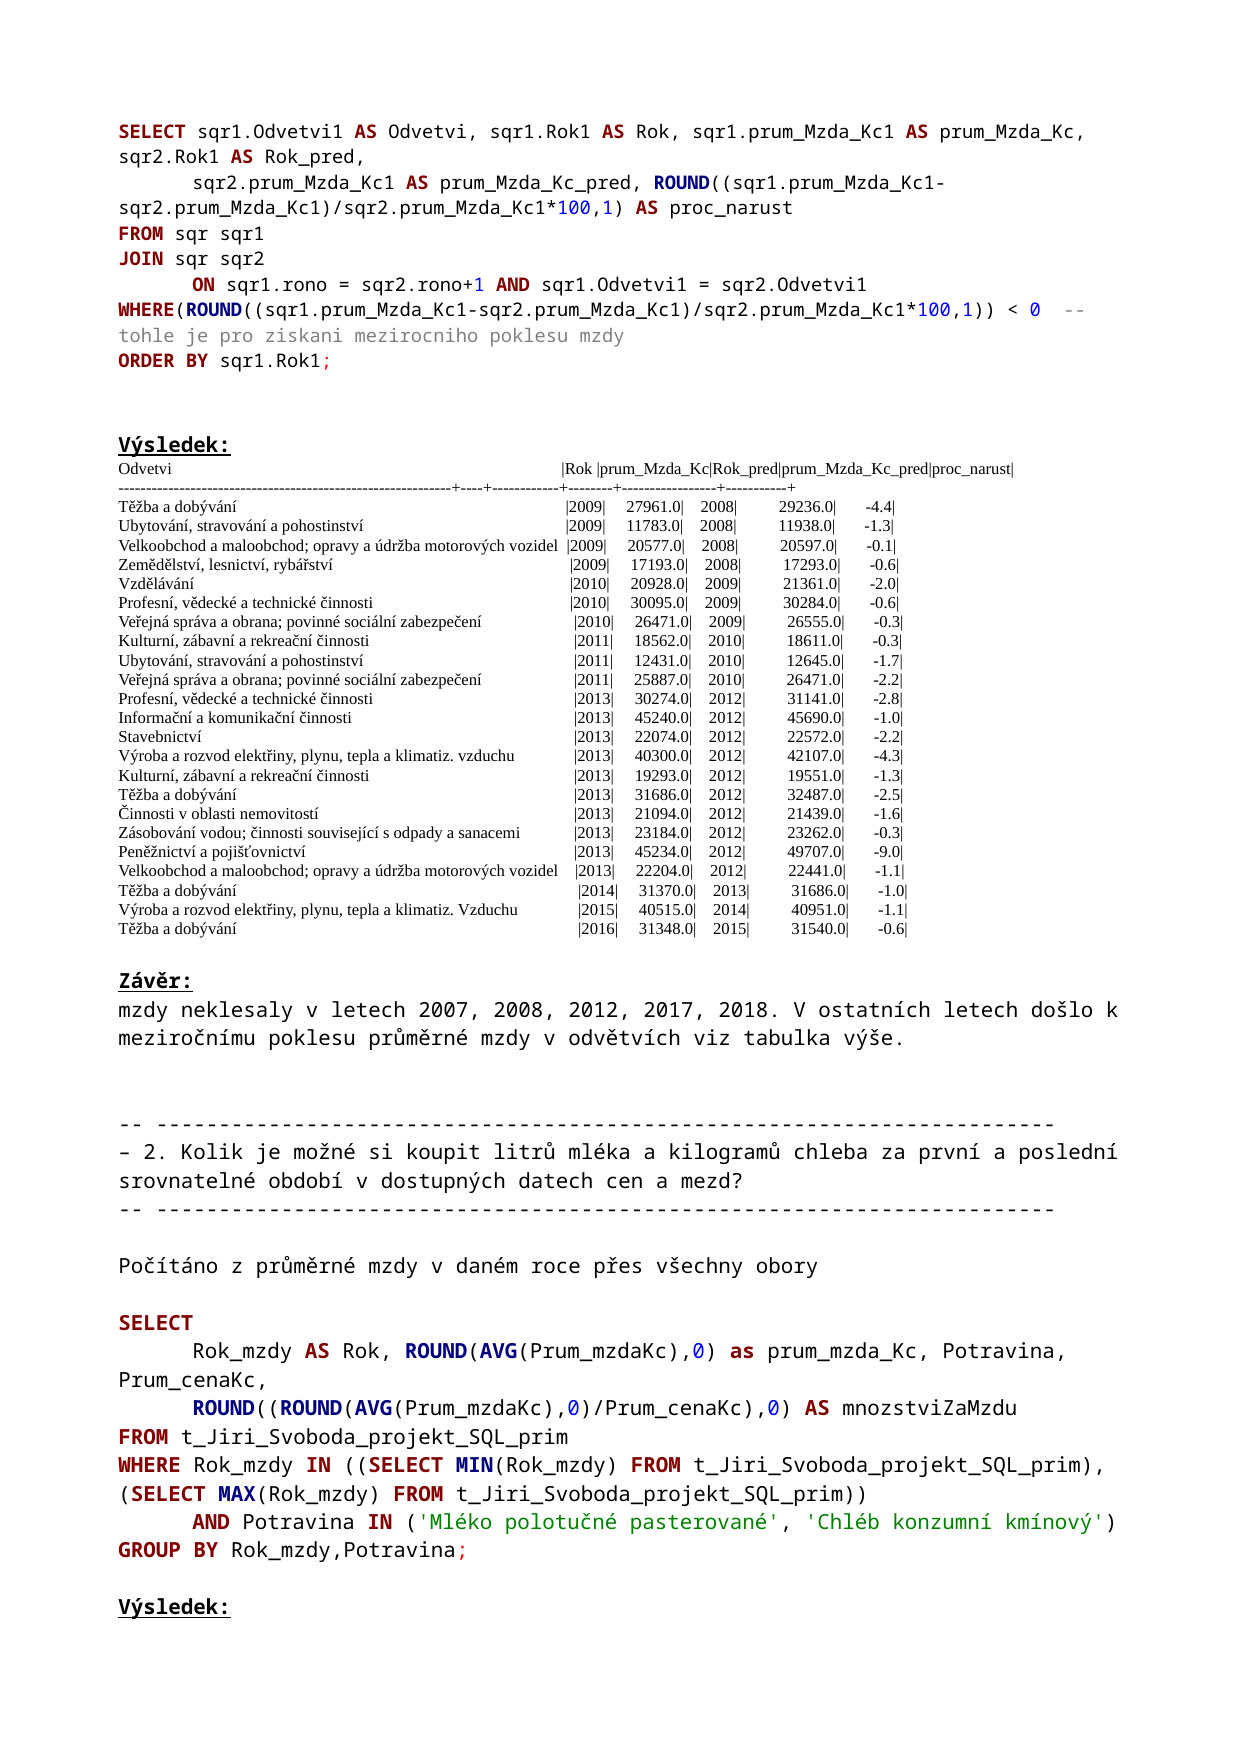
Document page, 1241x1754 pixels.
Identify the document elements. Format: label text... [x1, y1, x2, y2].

text sqr2.prum_Mzda_Kc1 AS prum_Mzda_Kc_pred, ROUND((sqr1.prum_Mzda_Kc1-sqr2.prum_Mzda_Kc1)/sqr2.prum_Mzda_Kc1*100,1) AS proc_narust [118, 169, 1122, 220]
text Výroba a rozvod elektřiny, plynu, tepla a klimatiz. vzduchu |2013| 40300.0| 2012| 42107.0| -4.3| [118, 746, 1122, 765]
text Závěr: [118, 967, 1122, 995]
text Výsledek: [118, 430, 1122, 459]
text ORDER BY sqr1.Rok1; [118, 348, 1122, 373]
text WHERE(ROUND((sqr1.prum_Mzda_Kc1-sqr2.prum_Mzda_Kc1)/sqr2.prum_Mzda_Kc1*100,1)) < 0 -- tohle je pro ziskani mezirocniho poklesu mzdy [118, 297, 1122, 348]
text Stavebnictví |2013| 22074.0| 2012| 22572.0| -2.2| [118, 727, 1122, 746]
text Profesní, vědecké a technické činnosti |2013| 30274.0| 2012| 31141.0| -2.8| [118, 689, 1122, 708]
text Velkoobchod a maloobchod; opravy a údržba motorových vozidel |2009| 20577.0| 2008| 20597.0| -0.1| [118, 535, 1122, 554]
text SELECT [118, 1308, 1122, 1337]
text Těžba a dobývání |2014| 31370.0| 2013| 31686.0| -1.0| [118, 880, 1122, 899]
text Rok_mzdy AS Rok, ROUND(AVG(Prum_mzdaKc),0) as prum_mzda_Kc, Potravina, Prum_cenaKc, [118, 1337, 1122, 1393]
text Velkoobchod a maloobchod; opravy a údržba motorových vozidel |2013| 22204.0| 2012| 22441.0| -1.1| [118, 861, 1122, 880]
text Veřejná správa a obrana; povinné sociální zabezpečení |2011| 25887.0| 2010| 26471.0| -2.2| [118, 669, 1122, 689]
text Činnosti v oblasti nemovitostí |2013| 21094.0| 2012| 21439.0| -1.6| [118, 804, 1122, 823]
text ON sqr1.rono = sqr2.rono+1 AND sqr1.Odvetvi1 = sqr2.Odvetvi1 [118, 271, 1122, 297]
text FROM t_Jiri_Svoboda_projekt_SQL_prim [118, 1422, 1122, 1450]
text Těžba a dobývání |2016| 31348.0| 2015| 31540.0| -0.6| [118, 919, 1122, 938]
text Veřejná správa a obrana; povinné sociální zabezpečení |2010| 26471.0| 2009| 26555.0| -0.3| [118, 612, 1122, 631]
text Informační a komunikační činnosti |2013| 45240.0| 2012| 45690.0| -1.0| [118, 708, 1122, 727]
text -- ------------------------------------------------------------------------ [118, 1109, 1122, 1137]
text Výsledek: [118, 1592, 1122, 1621]
text Ubytování, stravování a pohostinství |2011| 12431.0| 2010| 12645.0| -1.7| [118, 650, 1122, 669]
text Odvetvi |Rok |prum_Mzda_Kc|Rok_pred|prum_Mzda_Kc_pred|proc_narust| [118, 459, 1122, 478]
text GROUP BY Rok_mzdy,Potravina; [118, 1536, 1122, 1564]
text Zásobování vodou; činnosti související s odpady a sanacemi |2013| 23184.0| 2012| 23262.0| -0.3| [118, 823, 1122, 842]
text ------------------------------------------------------------+----+------------+--------+-----------------+-----------+ [118, 478, 1122, 497]
text Peněžnictví a pojišťovnictví |2013| 45234.0| 2012| 49707.0| -9.0| [118, 842, 1122, 861]
text WHERE Rok_mzdy IN ((SELECT MIN(Rok_mzdy) FROM t_Jiri_Svoboda_projekt_SQL_prim),(SELECT MAX(Rok_mzdy) FROM t_Jiri_Svoboda_projekt_SQL_prim)) [118, 1450, 1122, 1507]
text Kulturní, zábavní a rekreační činnosti |2011| 18562.0| 2010| 18611.0| -0.3| [118, 631, 1122, 650]
text Kulturní, zábavní a rekreační činnosti |2013| 19293.0| 2012| 19551.0| -1.3| [118, 765, 1122, 784]
text FROM sqr sqr1 [118, 220, 1122, 246]
text -- ------------------------------------------------------------------------ [118, 1194, 1122, 1223]
text mzdy neklesaly v letech 2007, 2008, 2012, 2017, 2018. V ostatních letech došlo k meziročnímu poklesu průměrné mzdy v odvětvích viz tabulka výše. [118, 995, 1122, 1052]
text Vzdělávání |2010| 20928.0| 2009| 21361.0| -2.0| [118, 574, 1122, 593]
text Výroba a rozvod elektřiny, plynu, tepla a klimatiz. Vzduchu |2015| 40515.0| 2014| 40951.0| -1.1| [118, 899, 1122, 919]
text Ubytování, stravování a pohostinství |2009| 11783.0| 2008| 11938.0| -1.3| [118, 516, 1122, 535]
text Těžba a dobývání |2013| 31686.0| 2012| 32487.0| -2.5| [118, 784, 1122, 804]
text Počítáno z průměrné mzdy v daném roce přes všechny obory [118, 1251, 1122, 1280]
text Těžba a dobývání |2009| 27961.0| 2008| 29236.0| -4.4| [118, 497, 1122, 516]
text JOIN sqr sqr2 [118, 246, 1122, 271]
text SELECT sqr1.Odvetvi1 AS Odvetvi, sqr1.Rok1 AS Rok, sqr1.prum_Mzda_Kc1 AS prum_Mzda_Kc, sqr2.Rok1 AS Rok_pred, [118, 118, 1122, 169]
text – 2. Kolik je možné si koupit litrů mléka a kilogramů chleba za první a poslední srovnatelné období v dostupných datech cen a mezd? [118, 1137, 1122, 1194]
text Profesní, vědecké a technické činnosti |2010| 30095.0| 2009| 30284.0| -0.6| [118, 593, 1122, 612]
text Zemědělství, lesnictví, rybářství |2009| 17193.0| 2008| 17293.0| -0.6| [118, 554, 1122, 574]
text AND Potravina IN ('Mléko polotučné pasterované', 'Chléb konzumní kmínový') [118, 1507, 1122, 1536]
text ROUND((ROUND(AVG(Prum_mzdaKc),0)/Prum_cenaKc),0) AS mnozstviZaMzdu [118, 1393, 1122, 1422]
